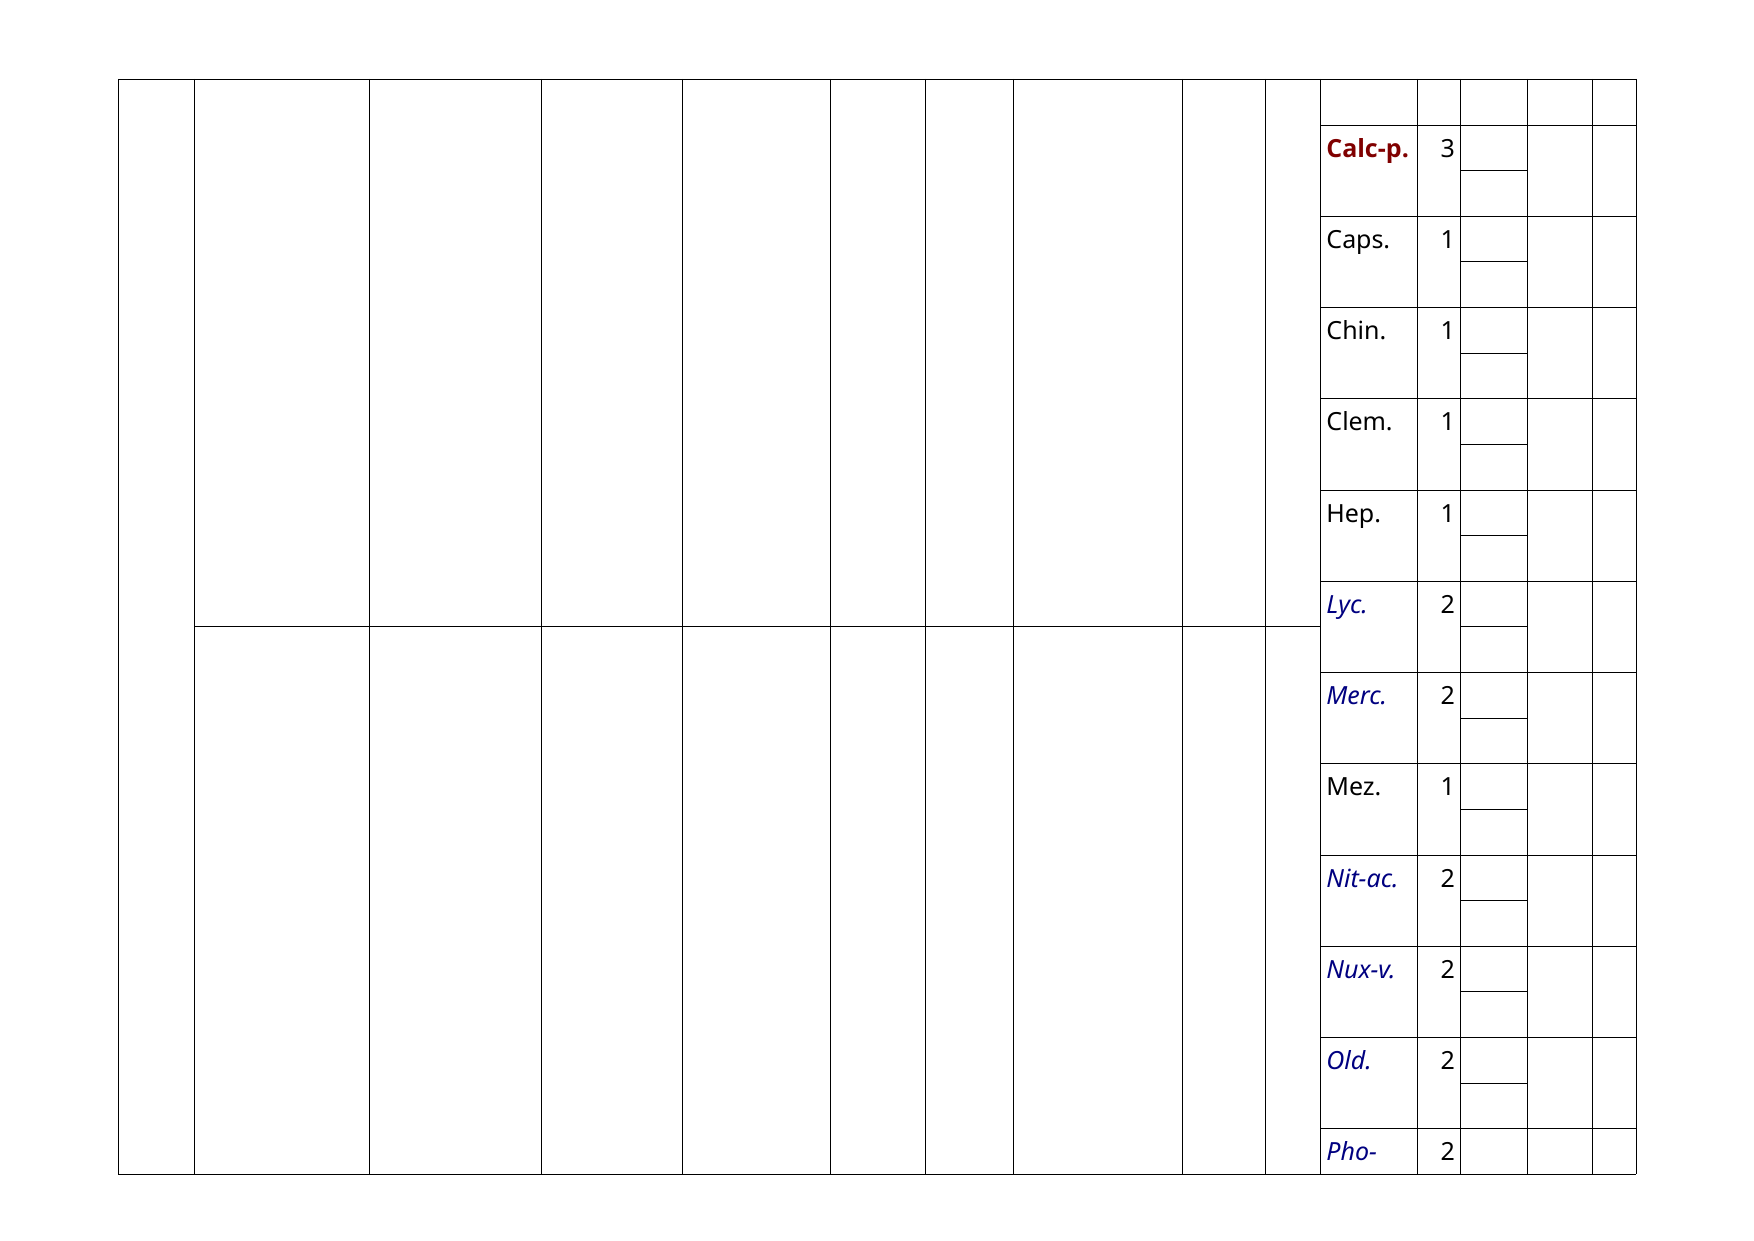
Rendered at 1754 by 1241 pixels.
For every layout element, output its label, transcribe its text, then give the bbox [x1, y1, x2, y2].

table_cell [1593, 1129, 1636, 1174]
table_cell [1528, 764, 1592, 854]
table_cell [1418, 80, 1460, 124]
table_cell [1014, 80, 1182, 626]
table_cell Calc-p. [1321, 126, 1417, 216]
table_cell [1461, 491, 1527, 535]
table_cell [1266, 80, 1320, 626]
table_cell [1593, 399, 1636, 489]
table_cell [926, 80, 1013, 626]
table_cell [1593, 856, 1636, 946]
table_cell [1461, 992, 1527, 1037]
table_cell [1593, 673, 1636, 763]
table_cell Hep. [1321, 491, 1417, 581]
table_cell [831, 80, 925, 626]
table_cell [1461, 399, 1527, 444]
table_cell 1 [1418, 308, 1460, 398]
table_cell [1593, 308, 1636, 398]
table_cell [1528, 1129, 1592, 1174]
table_cell [1321, 80, 1417, 124]
table_cell [926, 627, 1013, 1174]
table_cell 2 [1418, 673, 1460, 763]
table_cell [1528, 80, 1592, 124]
table_cell [1266, 627, 1320, 1174]
table_cell [1593, 947, 1636, 1037]
table_cell [1593, 764, 1636, 854]
table_cell Old. [1321, 1038, 1417, 1128]
table_cell [1593, 80, 1636, 124]
table_cell Clem. [1321, 399, 1417, 489]
table_cell [1014, 627, 1182, 1174]
table_cell [1528, 856, 1592, 946]
table_cell [1593, 1038, 1636, 1128]
table_cell [370, 80, 541, 626]
table_cell [1461, 80, 1527, 124]
table_cell [1461, 308, 1527, 353]
table_cell [1593, 126, 1636, 216]
table_cell [1461, 262, 1527, 307]
table_cell [1593, 491, 1636, 581]
table_cell [1593, 582, 1636, 672]
table_cell [1461, 536, 1527, 581]
table_cell [1528, 126, 1592, 216]
table_cell 2 [1418, 947, 1460, 1037]
table_cell Caps. [1321, 217, 1417, 307]
table_cell [1461, 901, 1527, 946]
table_cell [1461, 810, 1527, 854]
table_cell [831, 627, 925, 1174]
table_cell [1461, 719, 1527, 763]
table_cell [542, 80, 682, 626]
table_cell [1461, 171, 1527, 216]
table_cell Mez. [1321, 764, 1417, 854]
table_cell [1593, 217, 1636, 307]
table_cell 3 [1418, 126, 1460, 216]
table_cell [1461, 445, 1527, 489]
table_cell [1528, 491, 1592, 581]
table_cell [1461, 627, 1527, 672]
table_cell [1461, 947, 1527, 991]
table_cell [683, 627, 830, 1174]
table_cell [1183, 627, 1265, 1174]
table_cell 2 [1418, 1038, 1460, 1128]
table_cell Nux-v. [1321, 947, 1417, 1037]
table_cell 1 [1418, 764, 1460, 854]
table_cell [1461, 673, 1527, 718]
table_cell 2 [1418, 582, 1460, 672]
table_cell [1528, 308, 1592, 398]
table_cell [1183, 80, 1265, 626]
table_cell 2 [1418, 1129, 1460, 1174]
table_cell [1461, 1084, 1527, 1128]
table_cell [1461, 764, 1527, 809]
table_cell Chin. [1321, 308, 1417, 398]
table_cell [1461, 582, 1527, 626]
table_cell Pho- [1321, 1129, 1417, 1174]
table_cell [1528, 1038, 1592, 1128]
table_cell 2 [1418, 856, 1460, 946]
table_cell [1461, 217, 1527, 261]
table_cell [1528, 947, 1592, 1037]
table_cell [119, 80, 194, 1174]
table_cell [1528, 399, 1592, 489]
table_cell [370, 627, 541, 1174]
table_cell [1528, 582, 1592, 672]
table_cell 1 [1418, 217, 1460, 307]
table_cell [195, 80, 369, 626]
table_cell [1461, 1129, 1527, 1174]
table_cell [683, 80, 830, 626]
table_cell Nit-ac. [1321, 856, 1417, 946]
table_cell Merc. [1321, 673, 1417, 763]
table_cell 1 [1418, 491, 1460, 581]
table_cell 1 [1418, 399, 1460, 489]
table_cell [1461, 354, 1527, 398]
table_cell [1461, 856, 1527, 900]
table_cell [1528, 217, 1592, 307]
table_cell [195, 627, 369, 1174]
table_cell [1461, 126, 1527, 170]
table_cell Lyc. [1321, 582, 1417, 672]
table_cell [1528, 673, 1592, 763]
table_cell [1461, 1038, 1527, 1083]
table_cell [542, 627, 682, 1174]
